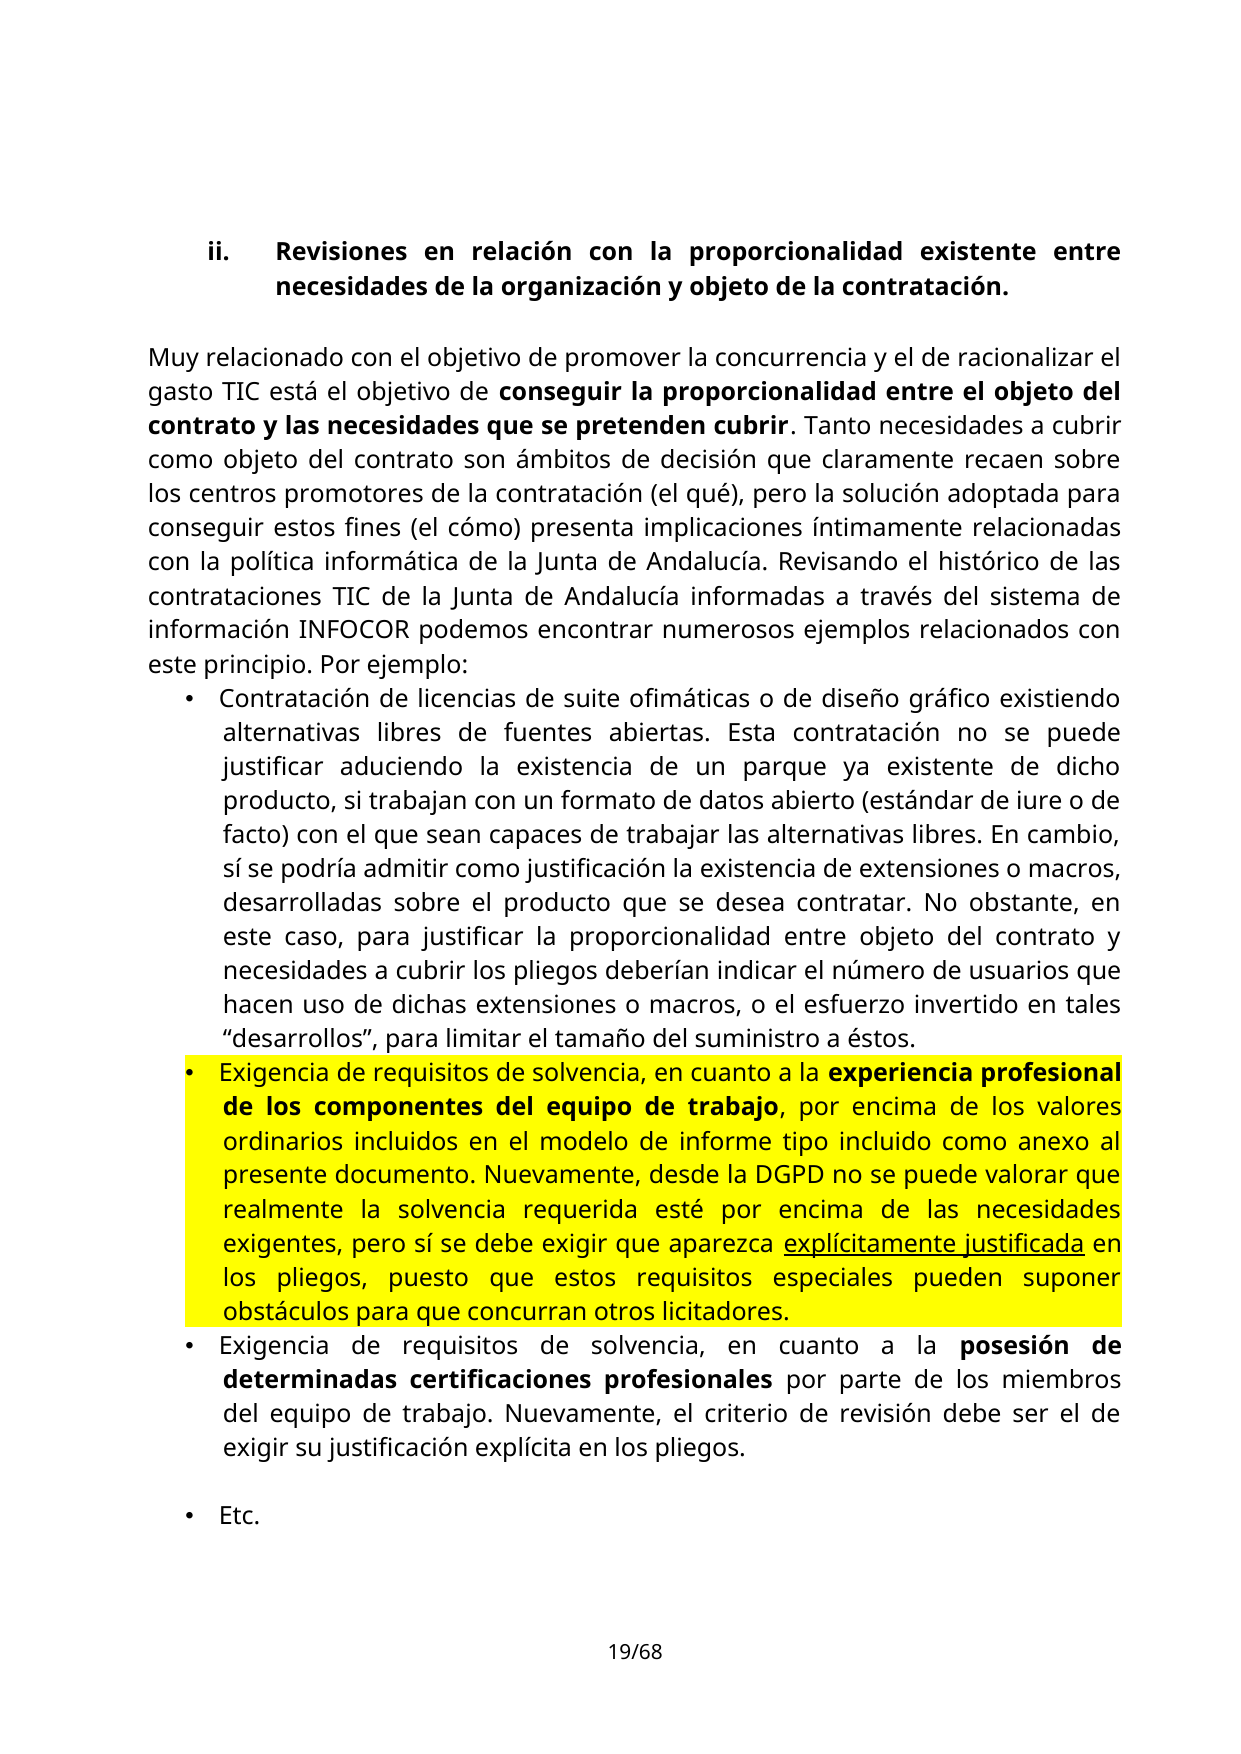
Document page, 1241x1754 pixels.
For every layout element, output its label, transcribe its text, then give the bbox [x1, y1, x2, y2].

list Exigencia de requisitos de solvencia, en cuanto a la experiencia profesional de los componentes del equipo de trabajo, por encima de los valores ordinarios incluidos en el modelo de informe tipo incluido como anexo al presente documento. Nuevamente, desde la DGPD no se puede valorar que realmente la solvencia requerida esté por encima de las necesidades exigentes, pero sí se debe exigir que aparezca explícitamente justificada en los pliegos, puesto que estos requisitos especiales pueden suponer obstáculos para que concurran otros licitadores. [185, 1055, 1122, 1327]
subtitle Revisiones en relación con la proporcionalidad existente entre necesidades de la organización y objeto de la contratación. [201, 234, 1122, 302]
list Contratación de licencias de suite ofimáticas o de diseño gráfico existiendo alternativas libres de fuentes abiertas. Esta contratación no se puede justificar aduciendo la existencia de un parque ya existente de dicho producto, si trabajan con un formato de datos abierto (estándar de iure o de facto) con el que sean capaces de trabajar las alternativas libres. En cambio, sí se podría admitir como justificación la existencia de extensiones o macros, desarrolladas sobre el producto que se desea contratar. No obstante, en este caso, para justificar la proporcionalidad entre objeto del contrato y necesidades a cubrir los pliegos deberían indicar el número de usuarios que hacen uso de dichas extensiones o macros, o el esfuerzo invertido en tales “desarrollos”, para limitar el tamaño del suministro a éstos. [185, 680, 1122, 1055]
list Exigencia de requisitos de solvencia, en cuanto a la posesión de determinadas certificaciones profesionales por parte de los miembros del equipo de trabajo. Nuevamente, el criterio de revisión debe ser el de exigir su justificación explícita en los pliegos. [185, 1327, 1122, 1464]
text Muy relacionado con el objetivo de promover la concurrencia y el de racionalizar el gasto TIC está el objetivo de conseguir la proporcionalidad entre el objeto del contrato y las necesidades que se pretenden cubrir. Tanto necesidades a cubrir como objeto del contrato son ámbitos de decisión que claramente recaen sobre los centros promotores de la contratación (el qué), pero la solución adoptada para conseguir estos fines (el cómo) presenta implicaciones íntimamente relacionadas con la política informática de la Junta de Andalucía. Revisando el histórico de las contrataciones TIC de la Junta de Andalucía informadas a través del sistema de información INFOCOR podemos encontrar numerosos ejemplos relacionados con este principio. Por ejemplo: [148, 340, 1122, 680]
list Etc. [185, 1498, 1122, 1532]
